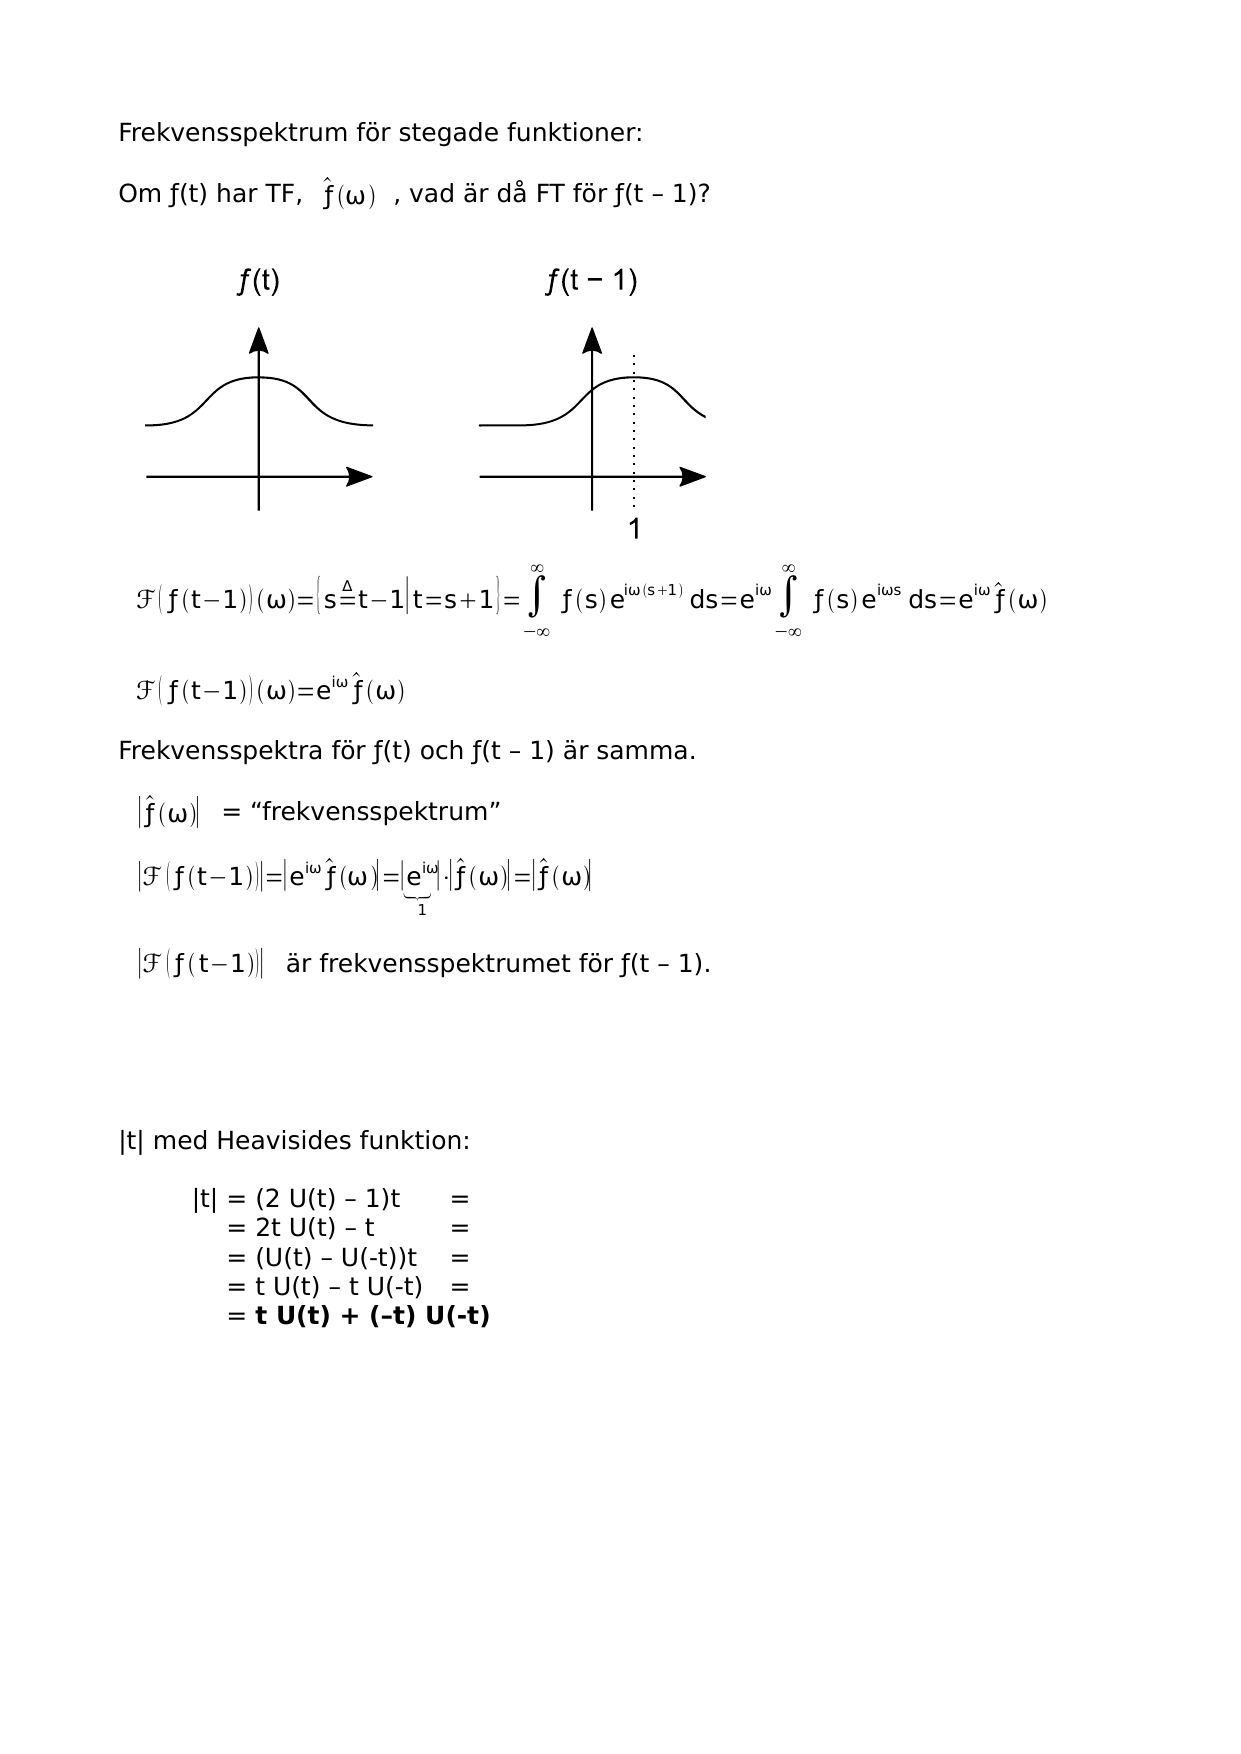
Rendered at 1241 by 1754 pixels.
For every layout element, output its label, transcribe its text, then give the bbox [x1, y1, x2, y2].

text Frekvensspektra för ƒ(t) och ƒ(t – 1) är samma. [118, 736, 1122, 765]
text |t| = 2t U(t) – t = [118, 1214, 1122, 1243]
text Frekvensspektrum för stegade funktioner: [118, 118, 1122, 147]
text Om ƒ(t) har TF,, vad är då FT för ƒ(t – 1)? [118, 176, 1122, 210]
text |t| = (U(t) – U(-t))t = [118, 1243, 1122, 1272]
text är frekvensspektrumet för ƒ(t – 1). [118, 948, 1122, 980]
text |t| = (2 U(t) – 1)t = [118, 1184, 1122, 1214]
text |t| = t U(t) – t U(-t) = [118, 1272, 1122, 1301]
text |t| med Heavisides funktion: [118, 1126, 1122, 1155]
text = “frekvensspektrum” [118, 794, 1122, 828]
text |t| = t U(t) + (–t) U(-t) [118, 1301, 1122, 1330]
